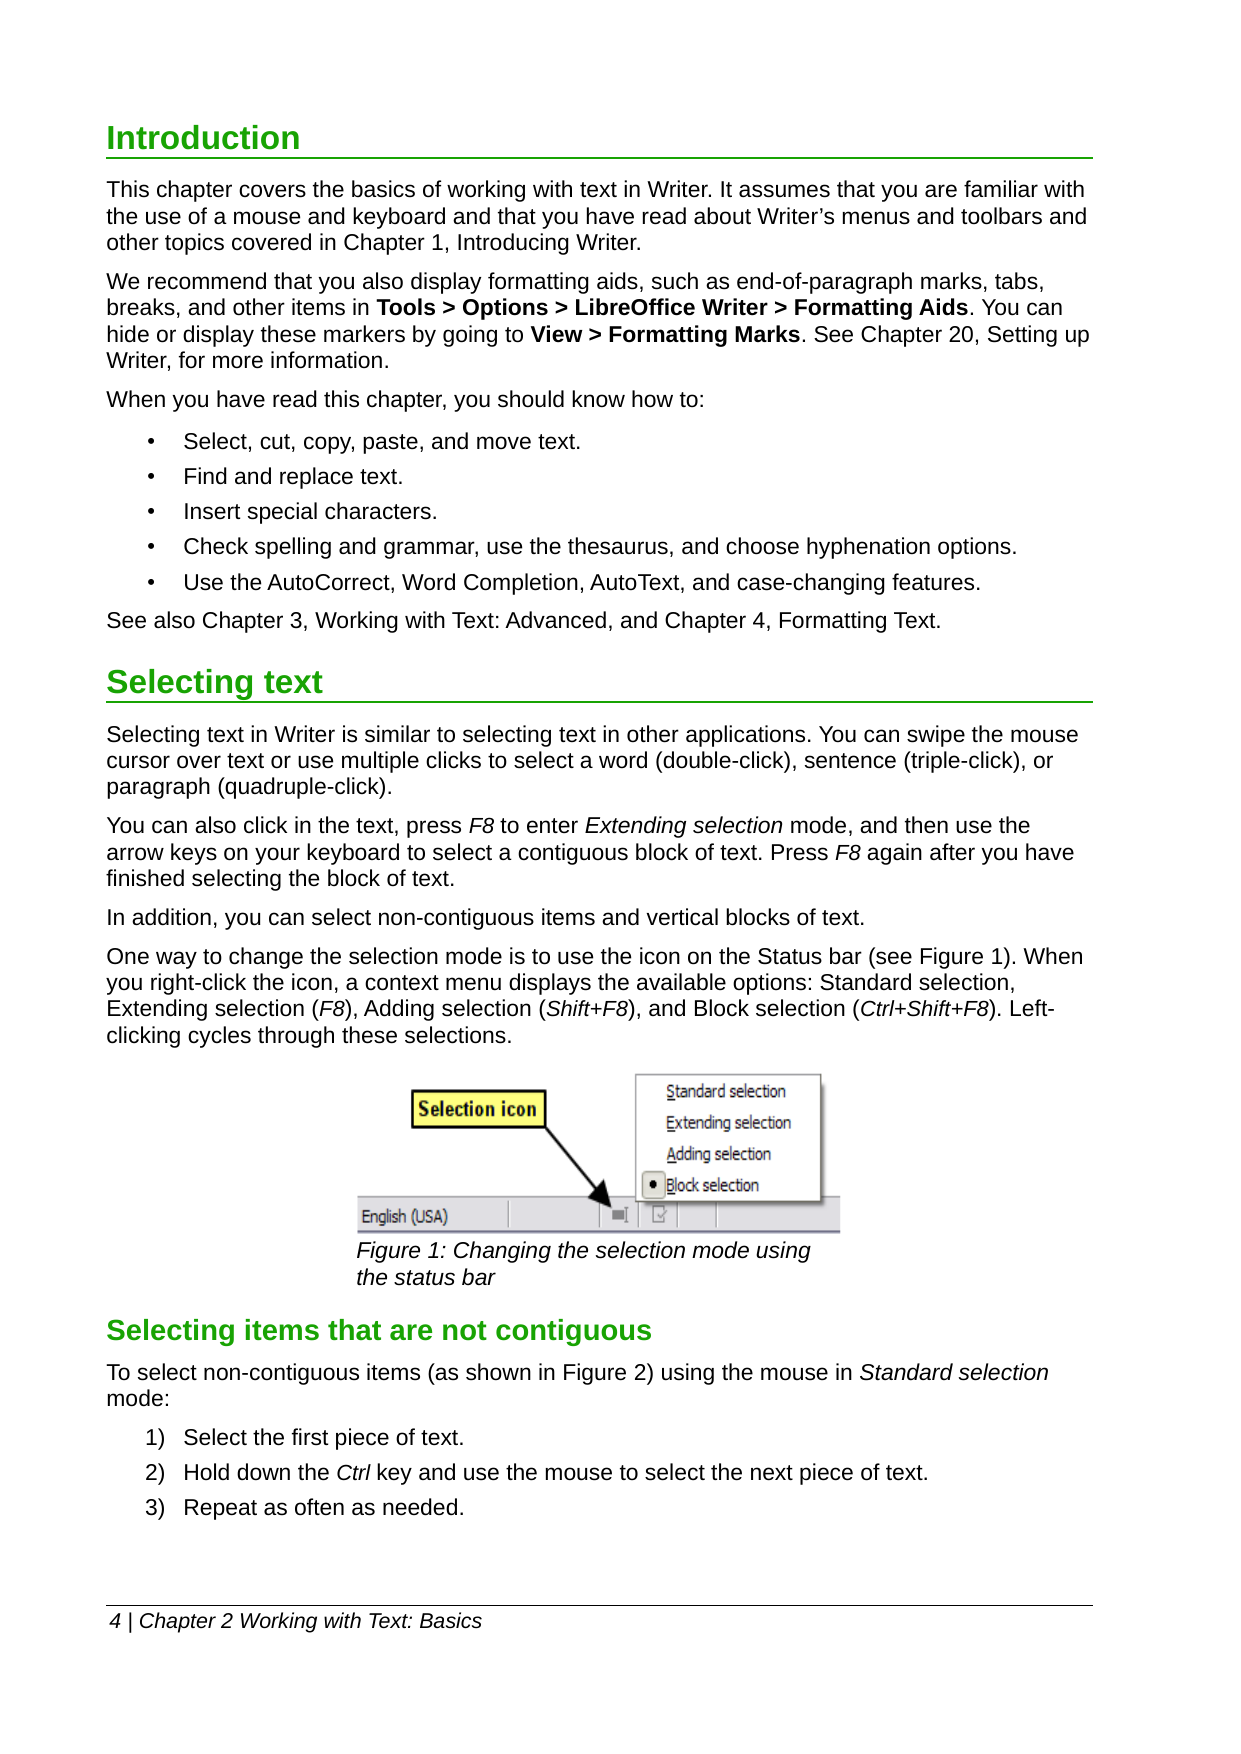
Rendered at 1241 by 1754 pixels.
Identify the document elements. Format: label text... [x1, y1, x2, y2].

subtitle Introduction [106, 118, 1093, 157]
text Selecting text in Writer is similar to selecting text in other applications. You can swipe the mouse cursor over text or use multiple clicks to select a word (double-click), sentence (triple-click), or paragraph (quadruple-click). [106, 721, 1093, 800]
list Repeat as often as needed. [165, 1494, 1093, 1521]
subtitle Selecting text [106, 662, 1093, 701]
list Use the AutoCorrect, Word Completion, AutoText, and case-changing features. [144, 566, 1093, 598]
picture [356, 1060, 843, 1237]
text In addition, you can select non-contiguous items and vertical blocks of text. [106, 904, 1093, 930]
subtitle Selecting items that are not contiguous [106, 1313, 1093, 1347]
text We recommend that you also display formatting aids, such as end-of-paragraph marks, tabs, breaks, and other items in Tools > Options > LibreOffice Writer > Formatting Aids. You can hide or display these markers by going to View > Formatting Marks. See Chapter 20, Setting up Writer, for more information. [106, 268, 1093, 373]
text See also Chapter 3, Working with Text: Advanced, and Chapter 4, Formatting Text. [106, 607, 1093, 633]
list Insert special characters. [144, 495, 1093, 524]
list To select non-contiguous items (as shown in Figure 2) using the mouse in Standard selection mode: [106, 1359, 1093, 1411]
text One way to change the selection mode is to use the icon on the Status bar (see Figure 1). When you right-click the icon, a context menu displays the available options: Standard selection, Extending selection (F8), Adding selection (Shift+F8), and Block selection (Ctrl+Shift+F8). Left-clicking cycles through these selections. [106, 943, 1093, 1048]
list Select the first piece of text. [165, 1424, 1093, 1450]
text This chapter covers the basics of working with text in Writer. It assumes that you are familiar with the use of a mouse and keyboard and that you have read about Writer’s menus and toolbars and other topics covered in Chapter 1, Introducing Writer. [106, 176, 1093, 255]
list Hold down the Ctrl key and use the mouse to select the next piece of text. [165, 1459, 1093, 1486]
list Select, cut, copy, paste, and move text. [144, 425, 1093, 454]
list Find and replace text. [144, 460, 1093, 489]
text You can also click in the text, press F8 to enter Extending selection mode, and then use the arrow keys on your keyboard to select a contiguous block of text. Press F8 again after you have finished selecting the block of text. [106, 812, 1093, 891]
list Check spelling and grammar, use the thesaurus, and choose hyphenation options. [144, 530, 1093, 559]
list When you have read this chapter, you should know how to: [106, 386, 1093, 412]
text Figure 1: Changing the selection mode using the status bar [356, 1237, 843, 1290]
